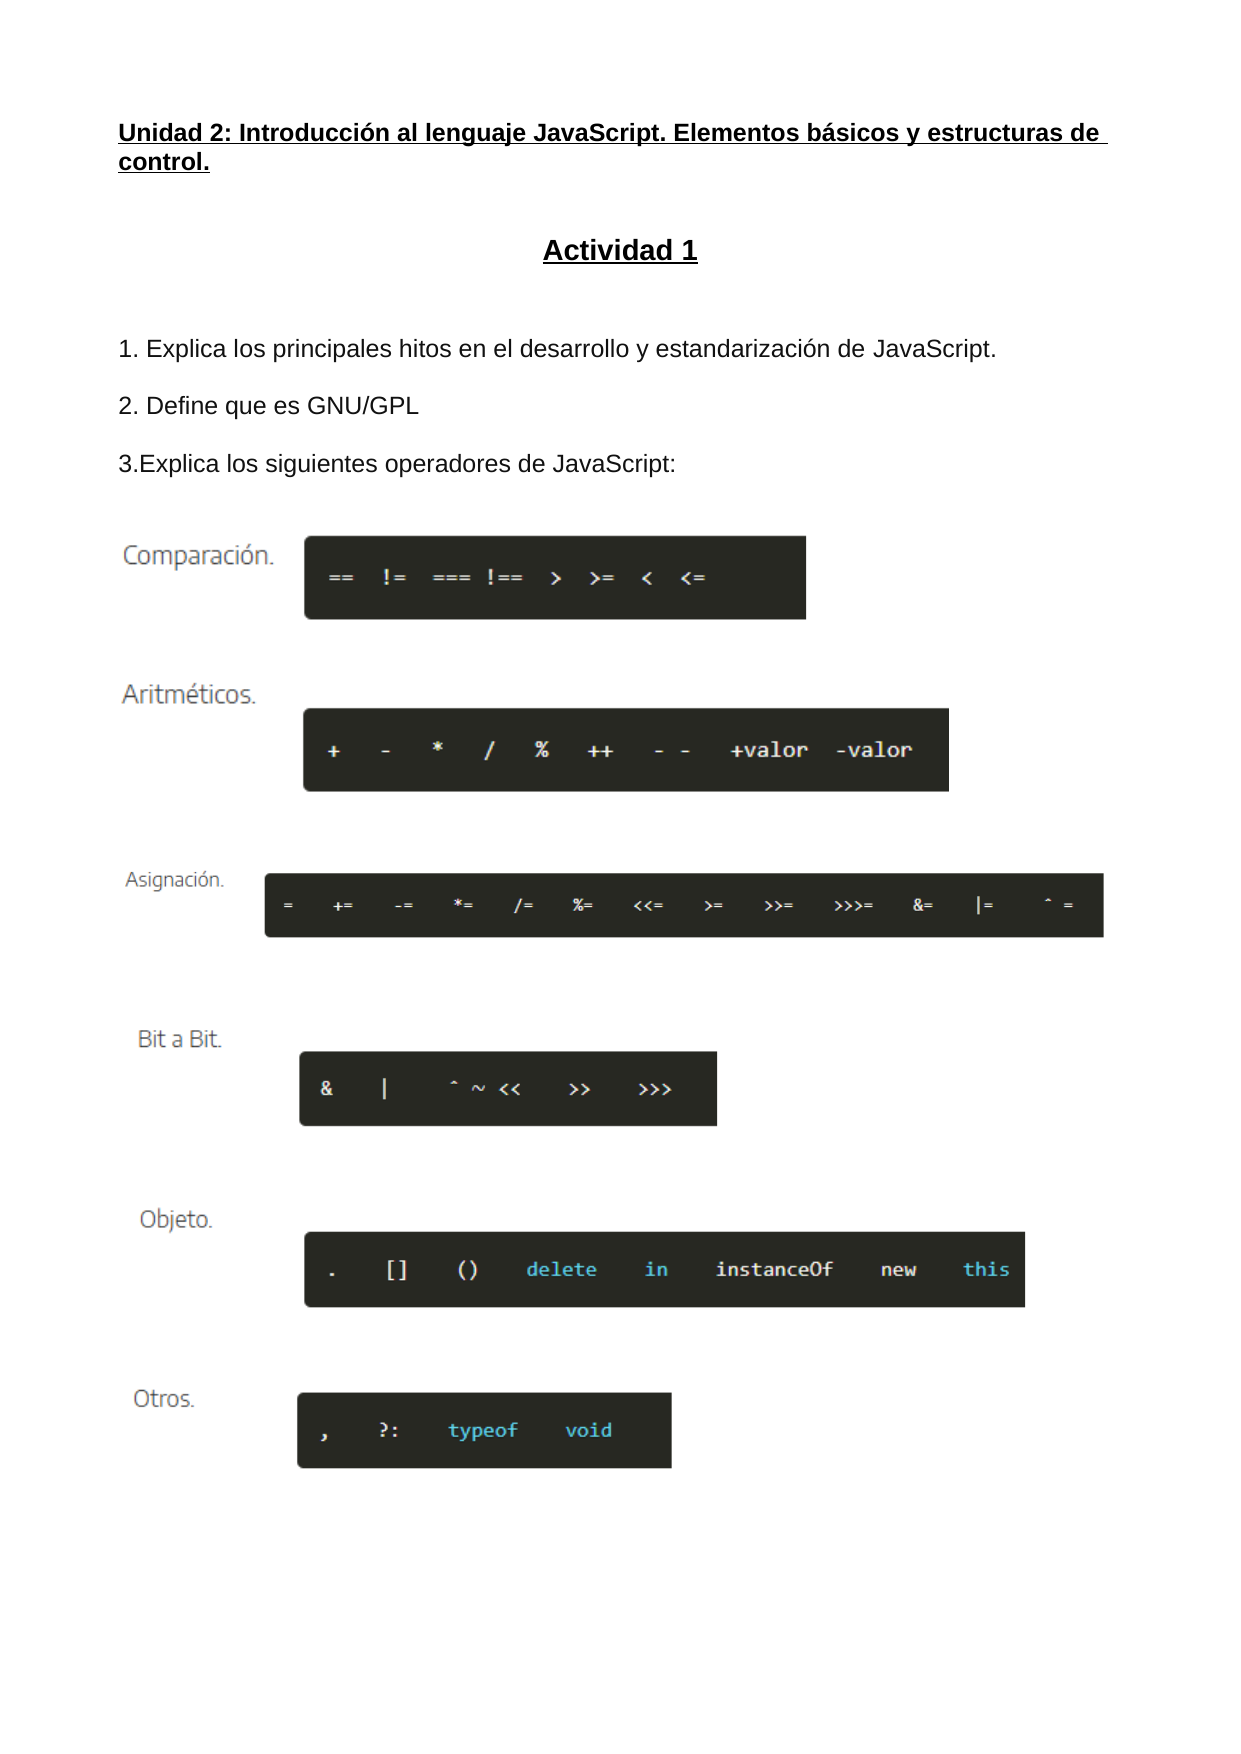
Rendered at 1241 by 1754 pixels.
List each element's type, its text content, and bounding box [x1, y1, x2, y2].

picture [128, 1015, 718, 1153]
text 3.Explica los siguientes operadores de JavaScript: [118, 449, 1122, 477]
text Actividad 1 [118, 233, 1122, 267]
text 2. Define que es GNU/GPL [118, 391, 1122, 420]
picture [100, 511, 949, 806]
picture [132, 1370, 672, 1487]
picture [118, 854, 1123, 958]
text Unidad 2: Introducción al lenguaje JavaScript. Elementos básicos y estructuras de control. [118, 118, 1122, 176]
picture [127, 1195, 1026, 1326]
text 1. Explica los principales hitos en el desarrollo y estandarización de JavaScript. [118, 334, 1122, 362]
